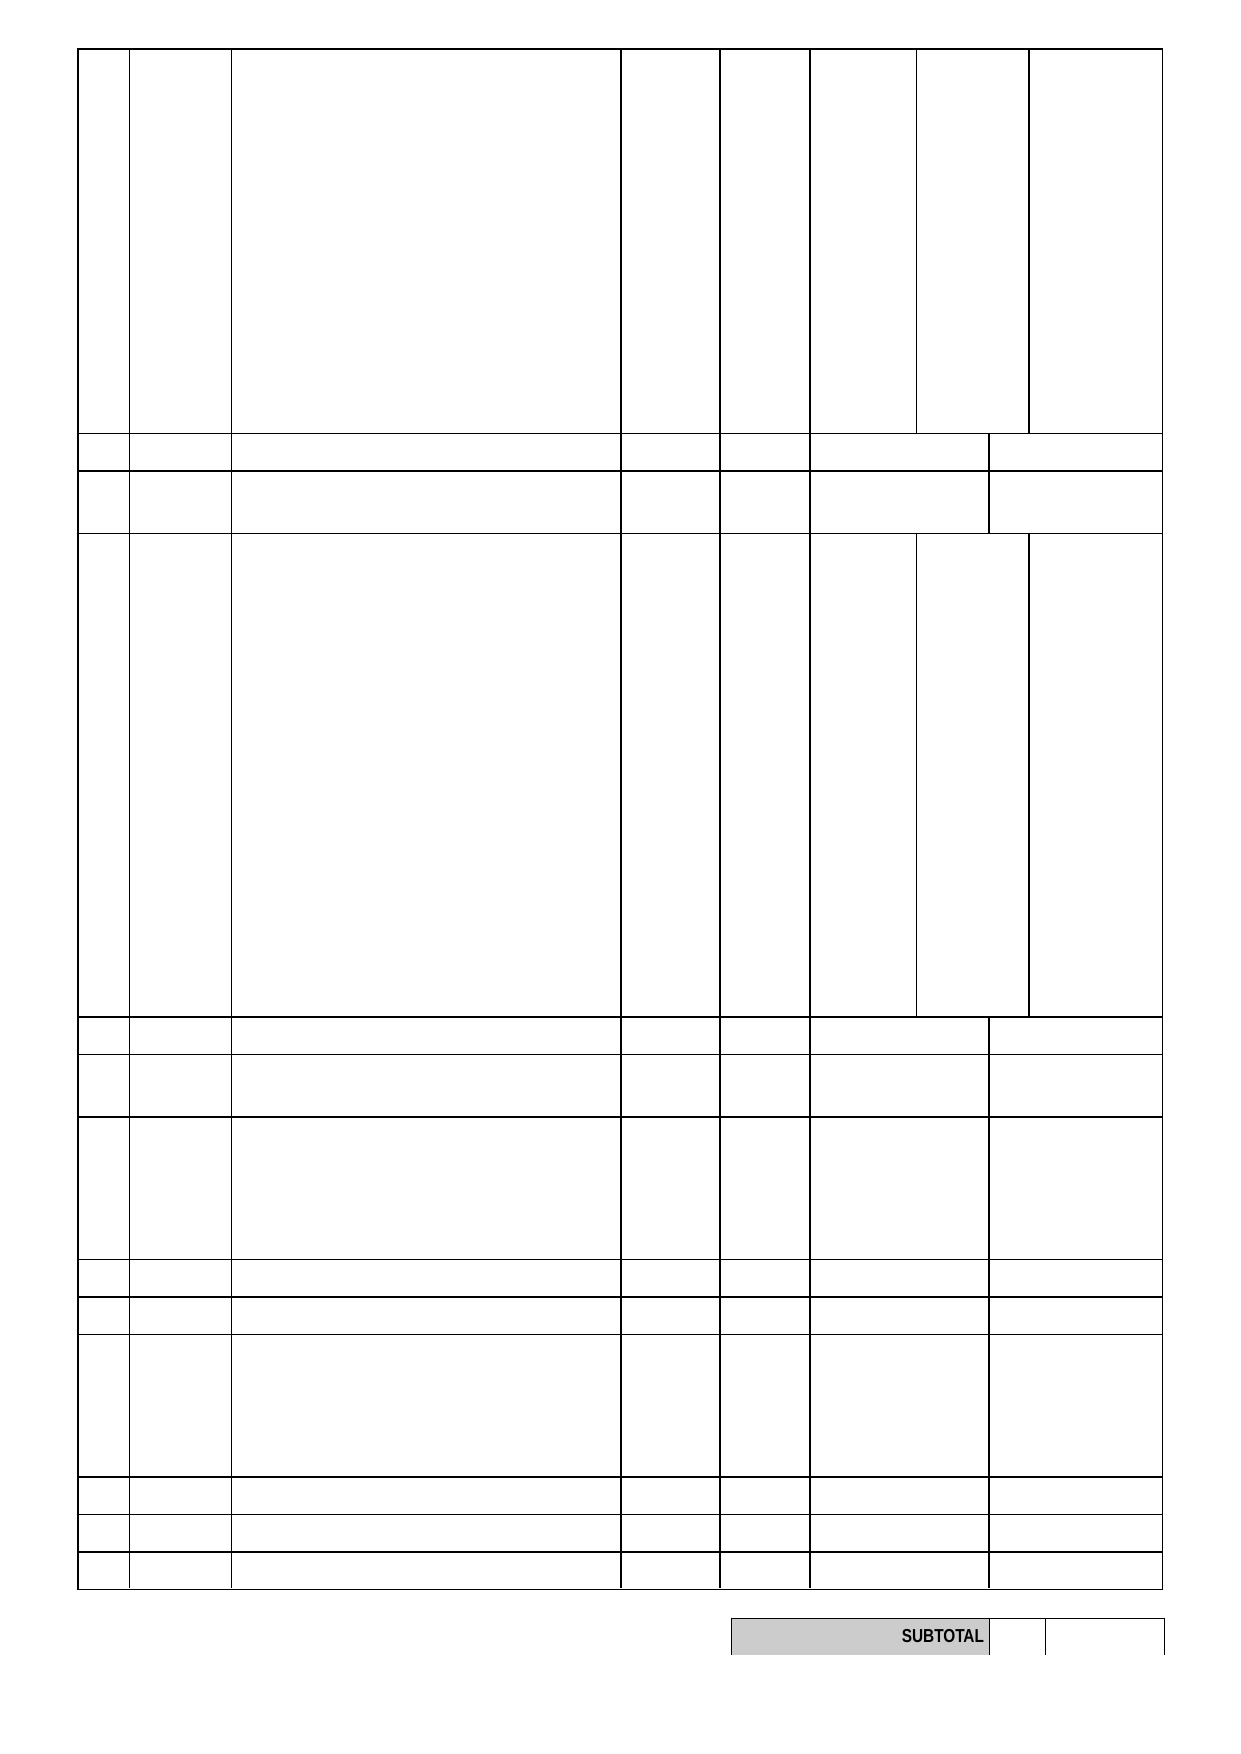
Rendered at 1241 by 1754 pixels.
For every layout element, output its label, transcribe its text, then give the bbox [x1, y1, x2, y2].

table_cell [79, 1478, 129, 1513]
table_cell [130, 1055, 231, 1116]
table_cell [990, 1055, 1162, 1116]
table_cell [721, 1118, 809, 1258]
table_cell <otherwise test=""> [811, 1298, 988, 1333]
table_cell [232, 1260, 620, 1296]
table_cell [622, 1260, 719, 1296]
table_cell [232, 1298, 620, 1333]
table_cell [721, 1553, 809, 1588]
table_cell [622, 1018, 719, 1054]
table_cell [721, 1335, 809, 1476]
table_cell [130, 434, 231, 470]
table_cell [622, 472, 719, 532]
table_cell [130, 472, 231, 532]
table_cell [130, 1515, 231, 1551]
table_cell [622, 1298, 719, 1333]
table_cell <line.discount*100>% [917, 50, 1028, 433]
table_cell <line.unit.name> [721, 50, 809, 433]
table_cell [622, 1515, 719, 1551]
table_cell [990, 1553, 1162, 1588]
table_cell [79, 1335, 129, 1476]
table_cell [79, 1515, 129, 1551]
table_cell [232, 1478, 620, 1513]
table_cell [232, 1055, 620, 1116]
table_cell [232, 1335, 620, 1476]
table_cell [79, 472, 129, 532]
table_cell [721, 1478, 809, 1513]
table_cell [917, 534, 1028, 1016]
table_cell <for each="line in line.description.split('\n')"> <line> </for> [811, 1118, 988, 1258]
table_cell <if test="invoice.document_type == 'simple' or invoice.document_type == 'commercial'"><format_number(line.quantity, invoice.party.lang, digits=0) ></if><if test="invoice.document_type == 'simple_credit' or invoice.document_type == 'commercial_credit'"><format_number(line.quantity*-1, invoice.party.lang, digits=0) ></if> [622, 50, 719, 433]
table_cell [130, 534, 231, 1016]
table_cell <if test="invoice.document_type == 'simple' or invoice.document_type == 'commercial'"><"{:,}".format(line.amount)></if><if test="invoice.document_type == 'simple_credit' or invoice.document_type == 'commercial_credit'"><"{:,}".format(line.amount * -1)></if> [1030, 534, 1162, 1016]
table_cell [990, 1298, 1162, 1333]
table_cell [811, 534, 916, 1016]
table_cell [232, 434, 620, 470]
table_cell [232, 1118, 620, 1258]
table_cell [79, 50, 129, 433]
table_cell [990, 472, 1162, 532]
table_cell [130, 1478, 231, 1513]
table_cell </for> [811, 1553, 988, 1588]
table_cell [232, 1515, 620, 1551]
table_cell [721, 472, 809, 532]
table_cell [990, 1018, 1162, 1054]
table_cell <for each="line in line.description.split('\n')"> <line> </for> [811, 1335, 988, 1476]
table_cell [79, 1118, 129, 1258]
table_cell <if test="invoice.document_type == 'simple' or invoice.document_type == 'commercial'"><"{:,}".format(round(line.amount,2))></if><if test="invoice.document_type == 'simple_credit' or invoice.document_type == 'commercial_credit'"><"{:,}".format(line.amount * -1)></if> [1030, 50, 1162, 433]
table_cell [721, 1018, 809, 1054]
table_cell [622, 434, 719, 470]
table_cell [232, 1553, 620, 1588]
table_cell </choose> [811, 1515, 988, 1551]
table_cell [130, 1553, 231, 1588]
table_cell <when test="line.type == 'subtotal'"> [811, 472, 988, 532]
table_cell [79, 434, 129, 470]
table_cell [232, 472, 620, 532]
table_header SUBTOTAL [732, 1619, 989, 1655]
table_cell [721, 434, 809, 470]
table_cell [990, 1118, 1162, 1258]
table_cell [622, 1478, 719, 1513]
table_cell [130, 1260, 231, 1296]
table_cell [990, 434, 1162, 470]
table_cell [990, 1515, 1162, 1551]
table_cell [990, 1478, 1162, 1513]
table_cell <choose test=""> <when test="line.description"> <for each="line in line.description.split('\n')"> <line> </for> </when> <otherwise test=""> <line.product.description> </otherwise> </choose> [232, 50, 620, 433]
table_cell [130, 1018, 231, 1054]
table_cell [79, 1298, 129, 1333]
table_cell [79, 534, 129, 1016]
table_cell [130, 1118, 231, 1258]
table_cell </when> [811, 1018, 988, 1054]
table_cell [622, 1335, 719, 1476]
table_cell [721, 1298, 809, 1333]
table_cell <round(line.unit_price,2)> [811, 50, 916, 433]
table_cell [79, 1055, 129, 1116]
table_cell [721, 1515, 809, 1551]
table_cell [990, 1335, 1162, 1476]
table_cell [130, 1298, 231, 1333]
table_cell [622, 1553, 719, 1588]
table_cell [721, 534, 809, 1016]
table_cell [721, 1055, 809, 1116]
table_cell <when test="line.type == 'title'"> [811, 1055, 988, 1116]
table_cell [622, 1055, 719, 1116]
table_cell [79, 1018, 129, 1054]
table_cell [721, 1260, 809, 1296]
table_cell [232, 1018, 620, 1054]
table_cell [622, 534, 719, 1016]
table_cell [79, 1553, 129, 1588]
table_cell [79, 1260, 129, 1296]
table_cell </when> [811, 434, 988, 470]
table_cell [622, 1118, 719, 1258]
table_cell </when> [811, 1260, 988, 1296]
table_cell [990, 1260, 1162, 1296]
table_cell </otherwise> [811, 1478, 988, 1513]
table_header <invoice.currency.symbol> [990, 1619, 1045, 1655]
table_cell <choose test=""> <when test="len((line.product.code).strip())>1"><line.product.code></when><otherwise test=""><line.id></otherwise> </choose> [130, 50, 231, 433]
table_cell <for each="line in line.description.split('\n')"> <line> </for> [232, 534, 620, 1016]
table_cell [130, 1335, 231, 1476]
